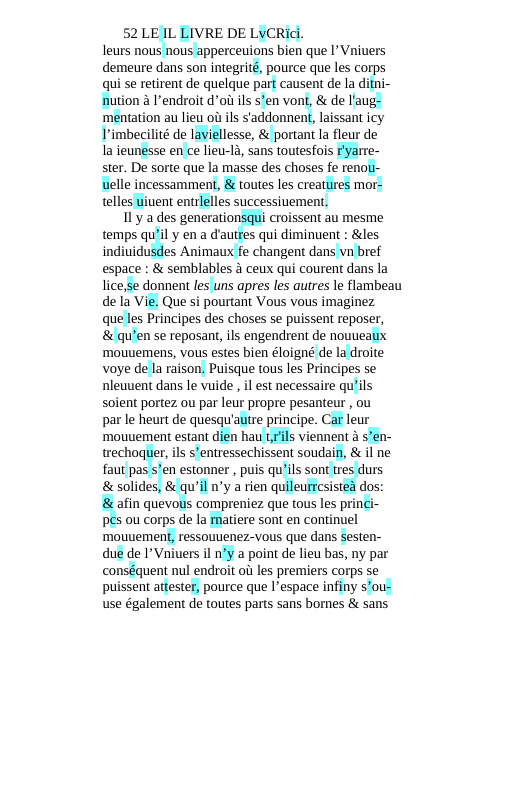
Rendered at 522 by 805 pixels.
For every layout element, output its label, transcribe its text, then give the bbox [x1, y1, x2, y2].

text Il y a des generationsqui croissent au mesme temps qu’il y en a d'autres qui diminuent : &les indiuidusdes Animaux fe changent dans vn bref espace : & semblables à ceux qui courent dans la lice,se donnent les uns apres les autres le flambeau de la Vie. Que si pourtant Vous vous imaginez que les Principes des choses se puissent reposer, & qu’en se reposant, ils engendrent de nouueaux mouuemens, vous estes bien éloigné de la droite voye de la raison. Puisque tous les Principes se nleuuent dans le vuide , il est necessaire qu’ils soient portez ou par leur propre pesanteur , ou par le heurt de quesqu'autre principe. Car leur mouuement estant dien hau t,r'ils viennent à s’en- trechoquer, ils s’entressechissent soudain, & il ne faut pas s’en estonner , puis qu’ils sont tres durs & solides, & qu’il n’y a rien quileurrcsisteà dos: & afin quevous compreniez que tous les princi- pcs ou corps de la rnatiere sont en continuel mouuement, ressouuenez-vous que dans sesten- due de l’Vniuers il n’y a point de lieu bas, ny par conséquent nul endroit où les premiers corps se puissent attester, pource que l’espace infiny s’ou- use également de toutes parts sans bornes & sans [102, 209, 499, 612]
text 52 LE IL LIVRE DE LvCRïci. leurs nous nous apperceuions bien que l’Vniuers demeure dans son integrité, pource que les corps qui se retirent de quelque part causent de la ditni- nution à l’endroit d’où ils s’en vont, & de l'aug- mentation au lieu où ils s'addonnent, laissant icy l’imbecilité de laviellesse, & portant la fleur de la ieunesse en ce lieu-là, sans toutesfois r'yarre- ster. De sorte que la masse des choses fe renou- uelle incessamment, & toutes les creatures mor- telles uiuent entrlelles successiuement. [102, 25, 499, 209]
